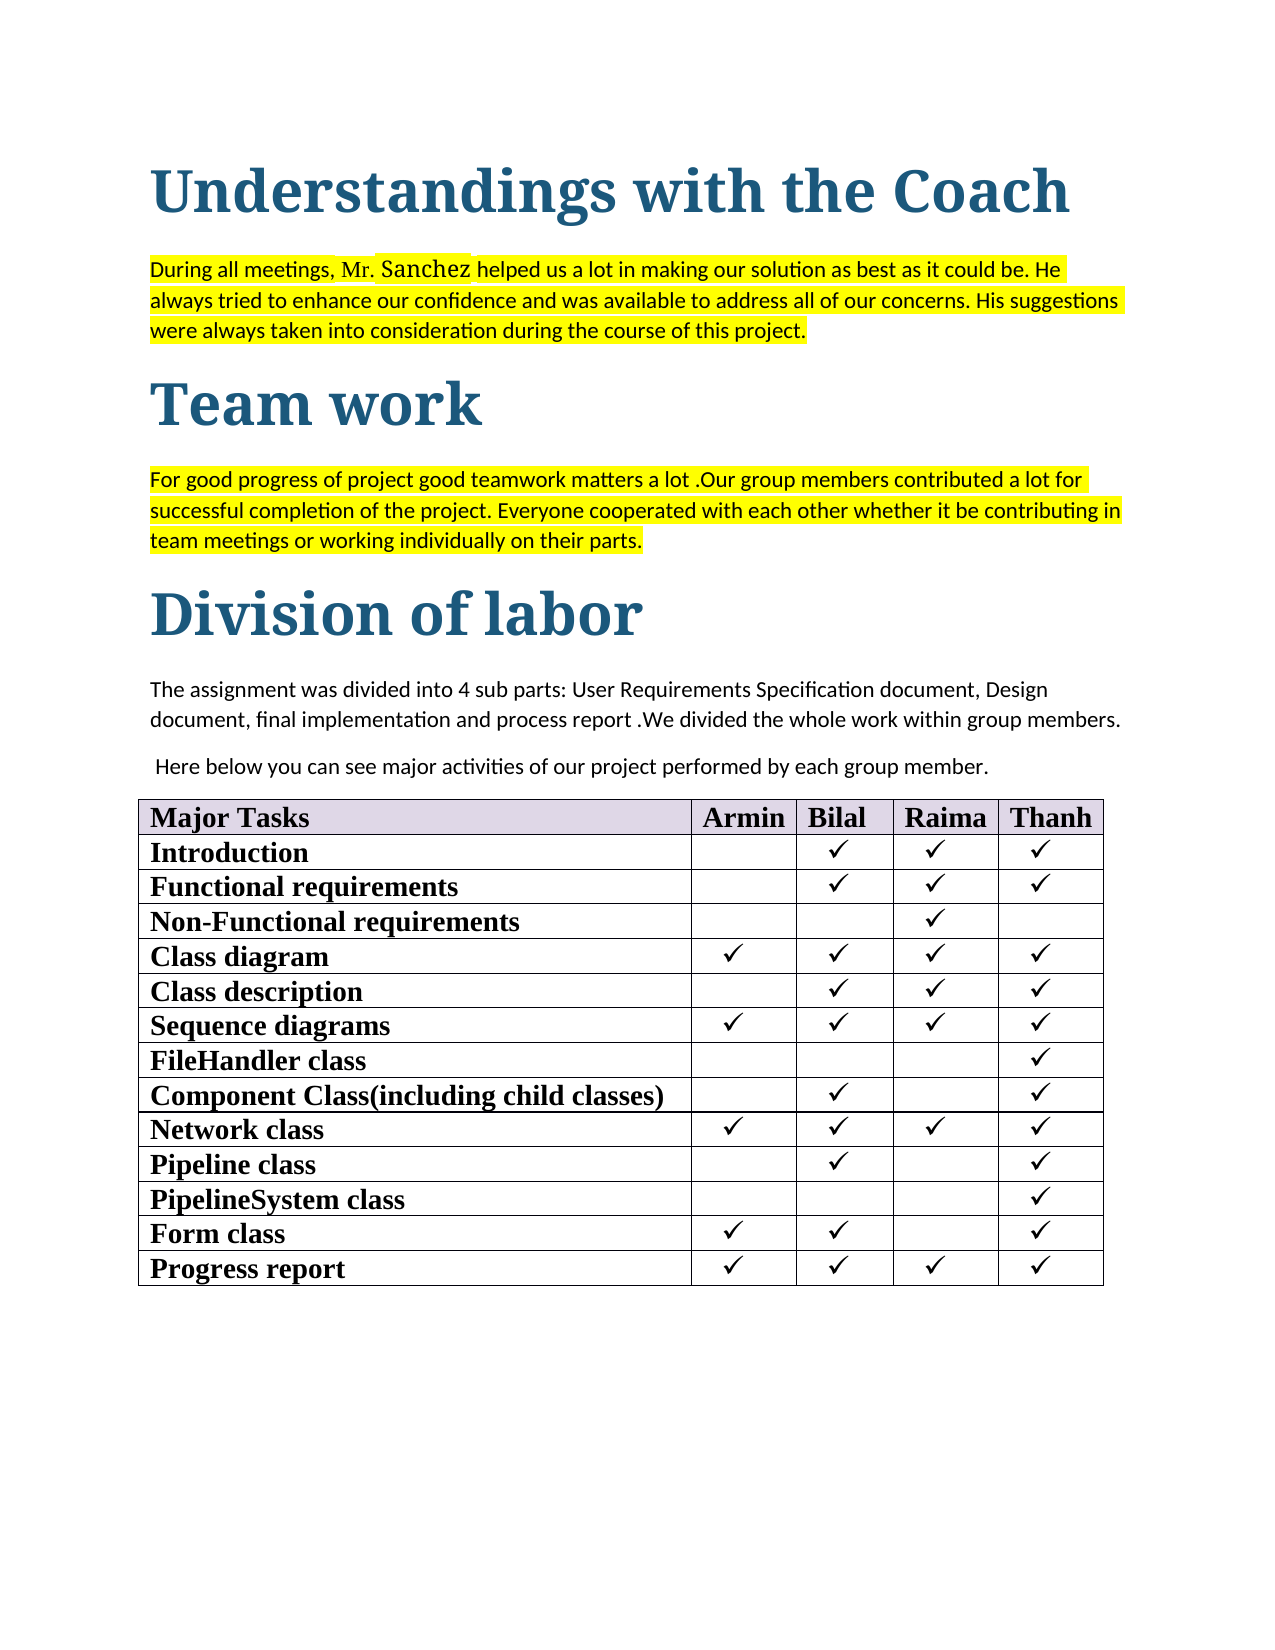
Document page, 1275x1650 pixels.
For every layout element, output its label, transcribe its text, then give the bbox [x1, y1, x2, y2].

table_header Bilal [797, 800, 893, 834]
table_cell [797, 1113, 893, 1146]
table_header Armin [692, 800, 796, 834]
text During all meetings, Mr. Sanchez helped us a lot in making our solution as best as it could be. He always tried to enhance our confidence and was available to address all of our concerns. His suggestions were always taken into consideration during the course of this project. [150, 252, 1125, 344]
subtitle Team work [150, 363, 1125, 442]
table_cell [797, 974, 893, 1007]
table_cell [894, 1078, 998, 1111]
text For good progress of project good teamwork matters a lot .Our group members contributed a lot for successful completion of the project. Everyone cooperated with each other whether it be contributing in team meetings or working individually on their parts. [150, 466, 1125, 554]
table_cell [894, 1251, 998, 1285]
table_cell FileHandler class [139, 1043, 691, 1077]
table_cell [692, 1182, 796, 1215]
table_cell [797, 870, 893, 903]
table_cell [894, 1043, 998, 1077]
table_cell Class diagram [139, 939, 691, 973]
table_cell [999, 835, 1103, 868]
table_cell [692, 1251, 796, 1285]
table_cell [894, 1147, 998, 1181]
table_cell Sequence diagrams [139, 1008, 691, 1042]
table_cell PipelineSystem class [139, 1182, 691, 1215]
text The assignment was divided into 4 sub parts: User Requirements Specification document, Design document, final implementation and process report .We divided the whole work within group members. [150, 675, 1125, 733]
table_cell [692, 974, 796, 1007]
table_cell [999, 904, 1103, 938]
table_cell [999, 1251, 1103, 1285]
table_cell [999, 1113, 1103, 1146]
table_cell Introduction [139, 835, 691, 868]
table_cell [797, 939, 893, 973]
table_cell [797, 1147, 893, 1181]
subtitle Division of labor [150, 573, 1125, 652]
table_cell [797, 1182, 893, 1215]
subtitle Understandings with the Coach [150, 150, 1125, 229]
table_cell Non-Functional requirements [139, 904, 691, 938]
table_cell Form class [139, 1216, 691, 1250]
table_cell Pipeline class [139, 1147, 691, 1181]
table_header Thanh [999, 800, 1103, 834]
table_cell Network class [139, 1113, 691, 1146]
table_cell [894, 1216, 998, 1250]
table_cell [894, 835, 998, 868]
table_cell [999, 1147, 1103, 1181]
table_cell [692, 835, 796, 868]
table_cell [692, 1147, 796, 1181]
table_cell [797, 1251, 893, 1285]
table_cell [692, 1078, 796, 1111]
table_cell Component Class(including child classes) [139, 1078, 691, 1111]
table_cell [999, 1216, 1103, 1250]
table_cell [999, 1008, 1103, 1042]
table_cell [692, 870, 796, 903]
table_cell Class description [139, 974, 691, 1007]
table_cell [797, 1043, 893, 1077]
table_cell [797, 835, 893, 868]
table_cell [999, 870, 1103, 903]
table_cell Progress report [139, 1251, 691, 1285]
table_cell [797, 1216, 893, 1250]
table_cell [894, 1182, 998, 1215]
table_cell [999, 1043, 1103, 1077]
table_cell [797, 1078, 893, 1111]
table_cell [692, 1113, 796, 1146]
table_header Major Tasks [139, 800, 691, 834]
table_cell [692, 904, 796, 938]
table_cell [894, 870, 998, 903]
table_cell Functional requirements [139, 870, 691, 903]
table_cell [894, 1113, 998, 1146]
table_cell [999, 939, 1103, 973]
table_header Raima [894, 800, 998, 834]
table_cell [894, 939, 998, 973]
table_cell [894, 974, 998, 1007]
table_cell [692, 1216, 796, 1250]
table_cell [999, 1182, 1103, 1215]
table_cell [894, 1008, 998, 1042]
table_cell [692, 1043, 796, 1077]
table_cell [797, 904, 893, 938]
table_cell [999, 1078, 1103, 1111]
table_cell [797, 1008, 893, 1042]
table_cell [692, 1008, 796, 1042]
table_cell [894, 904, 998, 938]
table_cell [692, 939, 796, 973]
table_cell [999, 974, 1103, 1007]
text Here below you can see major activities of our project performed by each group member. [150, 752, 1125, 780]
